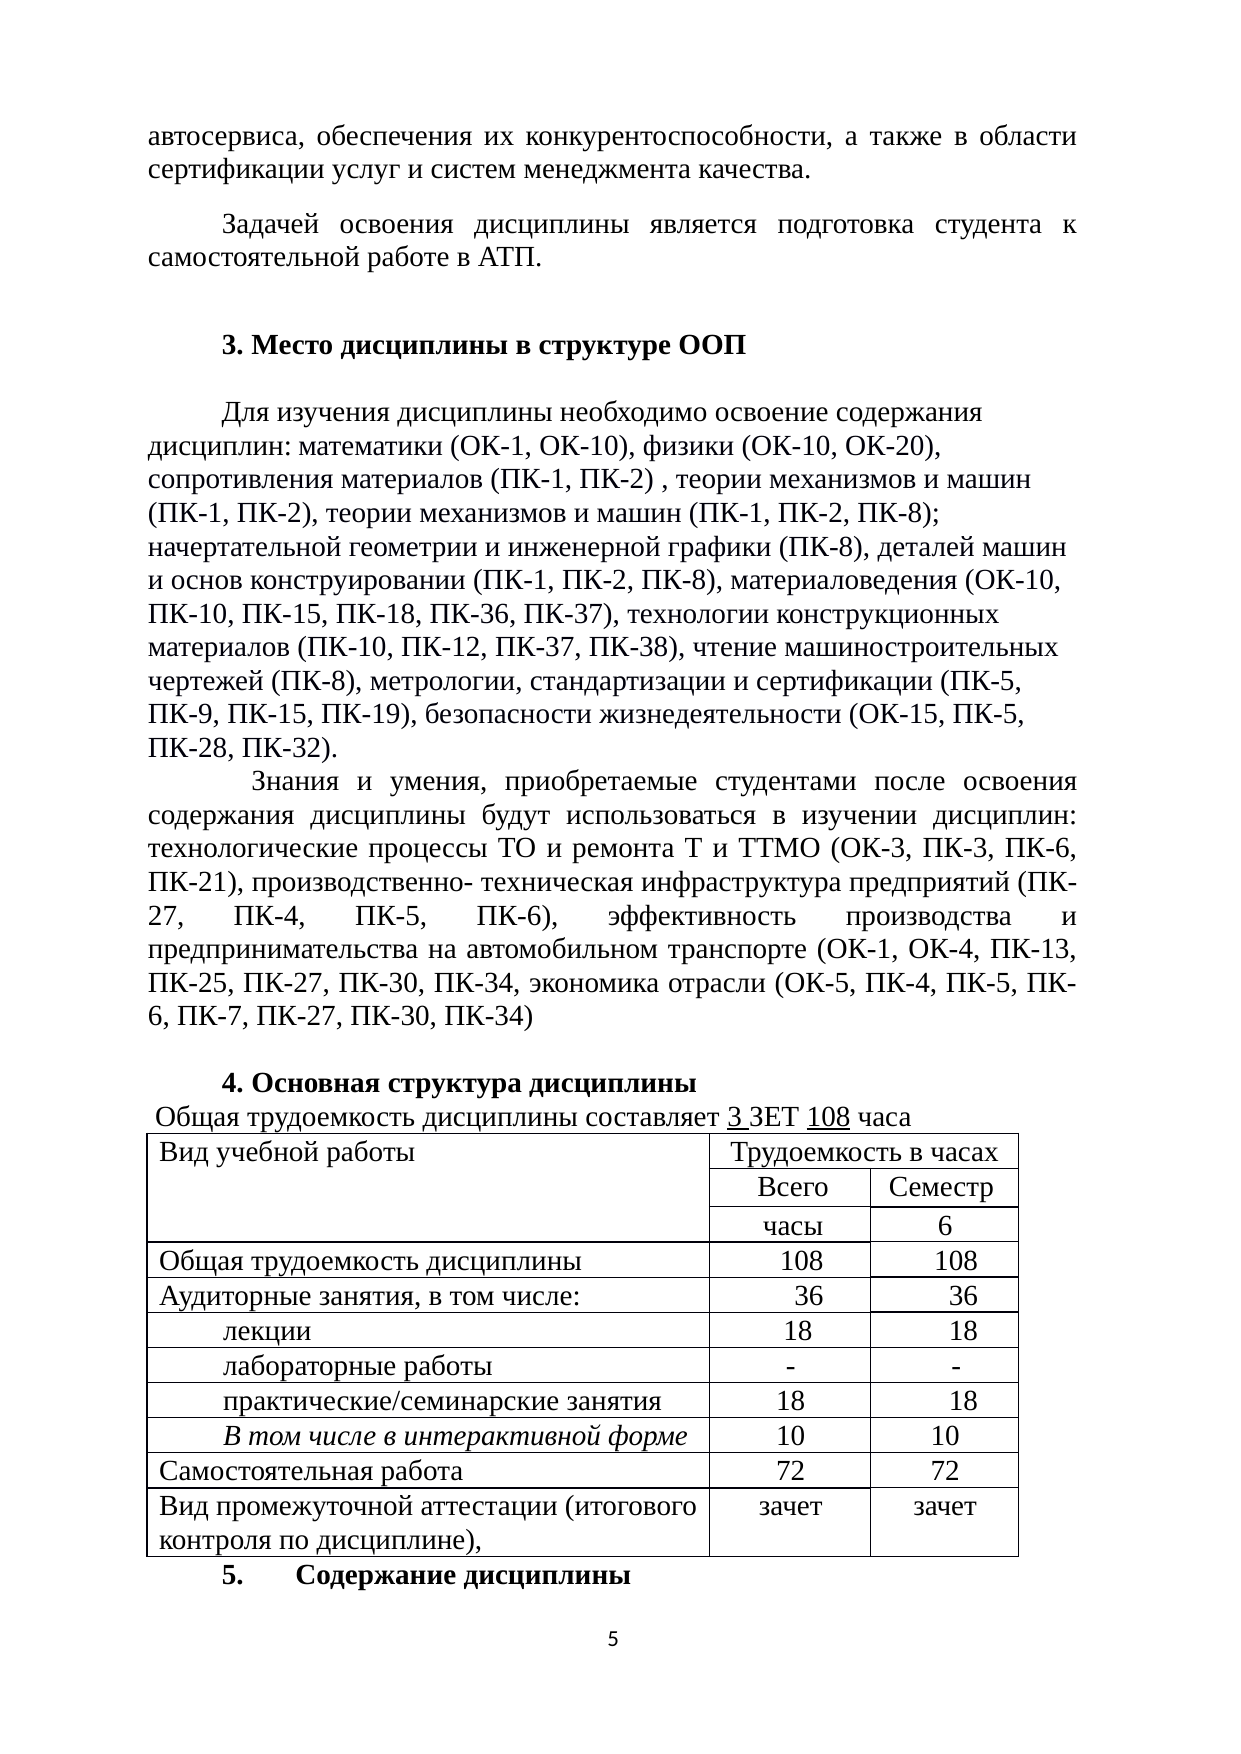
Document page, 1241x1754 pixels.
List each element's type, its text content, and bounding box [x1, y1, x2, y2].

text Общая трудоемкость дисциплины составляет 3 ЗЕТ 108 часа [148, 1099, 1078, 1132]
table_cell 108 [871, 1242, 1018, 1276]
table_cell Семестр [871, 1169, 1018, 1206]
table_cell 36 [710, 1278, 870, 1311]
table_cell Вид промежуточной аттестации (итогового контроля по дисциплине), [148, 1489, 709, 1556]
table_cell - [871, 1348, 1018, 1382]
table_cell В том числе в интерактивной форме [148, 1418, 709, 1452]
table_cell 10 [871, 1418, 1018, 1452]
table_cell 6 [871, 1208, 1018, 1241]
table_header Трудоемкость в часах [710, 1134, 1018, 1168]
table_cell Самостоятельная работа [148, 1453, 709, 1487]
table_header Вид учебной работы [148, 1134, 709, 1241]
table_cell зачет [710, 1489, 870, 1556]
table_cell 72 [871, 1453, 1018, 1487]
list Основная структура дисциплины [148, 1065, 1078, 1099]
table_cell 72 [710, 1453, 870, 1487]
list Место дисциплины в структуре ООП [148, 327, 1078, 361]
text автосервиса, обеспечения их конкурентоспособности, а также в области сертификации услуг и систем менеджмента качества. [148, 118, 1078, 185]
table_cell зачет [871, 1488, 1018, 1556]
table_cell 18 [710, 1383, 870, 1417]
list Содержание дисциплины [207, 1557, 1078, 1591]
table_cell Всего [710, 1169, 870, 1206]
table_cell 18 [871, 1383, 1018, 1417]
table_cell Общая трудоемкость дисциплины [148, 1243, 709, 1276]
table_cell 108 [710, 1243, 870, 1276]
table_cell - [710, 1348, 870, 1382]
table_cell 10 [710, 1418, 870, 1452]
table_cell часы [710, 1207, 870, 1241]
table_cell практические/семинарские занятия [148, 1383, 709, 1417]
text Для изучения дисциплины необходимо освоение содержания дисциплин: математики (ОК-1, ОК-10), физики (ОК-10, ОК-20), сопротивления материалов (ПК-1, ПК-2) , теории механизмов и машин (ПК-1, ПК-2), теории механизмов и машин (ПК-1, ПК-2, ПК-8); начертательной геометрии и инженерной графики (ПК-8), деталей машин и основ конструировании (ПК-1, ПК-2, ПК-8), материаловедения (ОК-10, ПК-10, ПК-15, ПК-18, ПК-36, ПК-37), технологии конструкционных материалов (ПК-10, ПК-12, ПК-37, ПК-38), чтение машиностроительных чертежей (ПК-8), метрологии, стандартизации и сертификации (ПК-5, ПК-9, ПК-15, ПК-19), безопасности жизнедеятельности (ОК-15, ПК-5, ПК-28, ПК-32). [148, 394, 1078, 763]
table_cell 18 [871, 1313, 1018, 1347]
text Задачей освоения дисциплины является подготовка студента к самостоятельной работе в АТП. [148, 206, 1078, 273]
table_cell 36 [871, 1278, 1018, 1311]
table_cell лабораторные работы [148, 1348, 709, 1382]
table_cell 18 [710, 1313, 870, 1347]
text Знания и умения, приобретаемые студентами после освоения содержания дисциплины будут использоваться в изучении дисциплин: технологические процессы ТО и ремонта Т и ТТМО (ОК-3, ПК-3, ПК-6, ПК-21), производственно- техническая инфраструктура предприятий (ПК-27, ПК-4, ПК-5, ПК-6), эффективность производства и предпринимательства на автомобильном транспорте (ОК-1, ОК-4, ПК-13, ПК-25, ПК-27, ПК-30, ПК-34, экономика отрасли (ОК-5, ПК-4, ПК-5, ПК-6, ПК-7, ПК-27, ПК-30, ПК-34) [148, 763, 1078, 1032]
table_cell лекции [148, 1313, 709, 1347]
table_cell Аудиторные занятия, в том числе: [148, 1278, 709, 1311]
